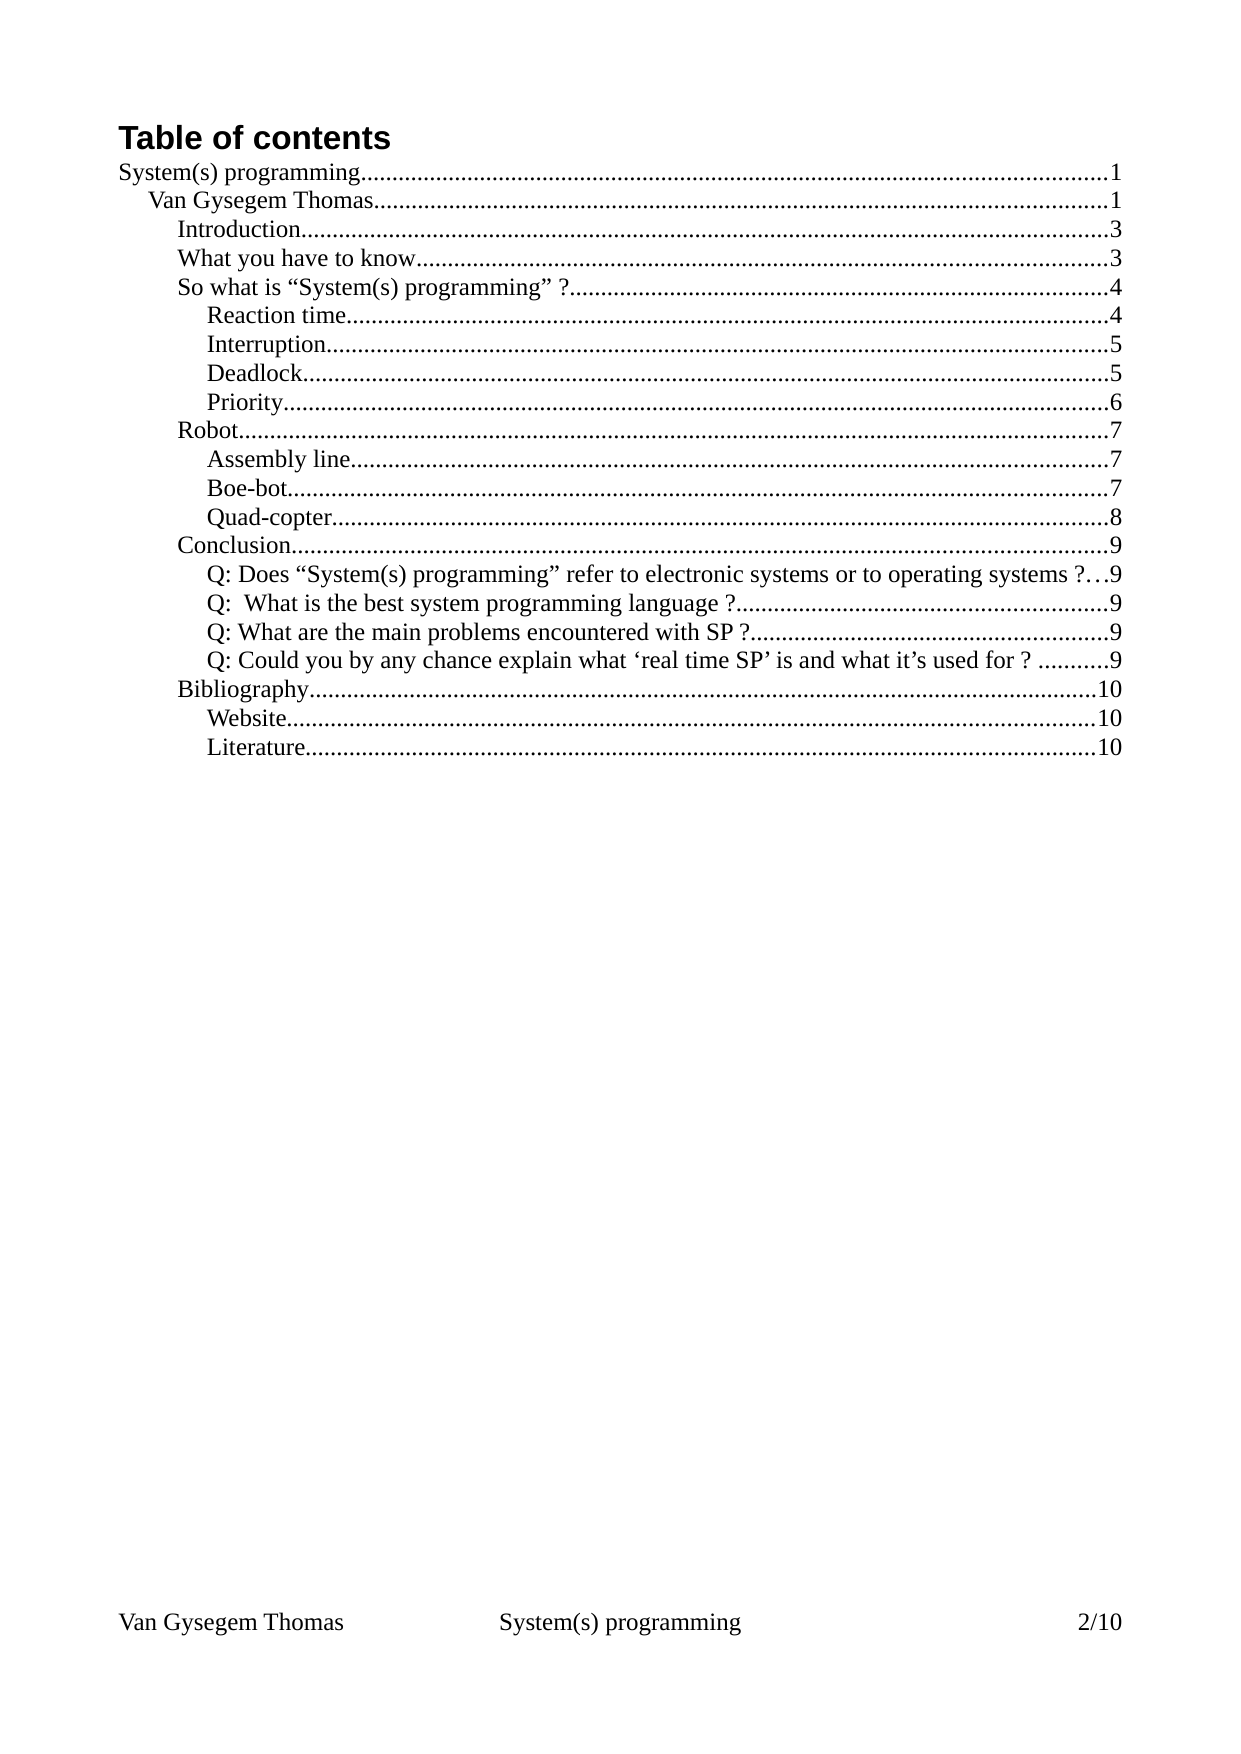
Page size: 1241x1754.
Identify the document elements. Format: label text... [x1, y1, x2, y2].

text So what is “System(s) programming” ? 4 [177, 272, 1122, 300]
text Q: What is the best system programming language ? 9 [207, 588, 1122, 617]
text Introduction 3 [177, 214, 1122, 243]
text Literature 10 [207, 732, 1122, 760]
text Van Gysegem Thomas 1 [148, 185, 1122, 214]
text Website 10 [207, 703, 1122, 732]
text Q: Could you by any chance explain what ‘real time SP’ is and what it’s used for ? 9 [207, 645, 1122, 674]
text System(s) programming 1 [118, 157, 1122, 185]
text Interruption 5 [207, 329, 1122, 358]
text Q: Does “System(s) programming” refer to electronic systems or to operating systems ? 9 [207, 559, 1122, 588]
text Boe-bot 7 [207, 473, 1122, 502]
text Bibliography 10 [177, 674, 1122, 703]
text Quad-copter 8 [207, 502, 1122, 530]
text Reaction time 4 [207, 300, 1122, 329]
text Conclusion 9 [177, 530, 1122, 559]
text Deadlock 5 [207, 358, 1122, 387]
text Priority 6 [207, 387, 1122, 415]
text Q: What are the main problems encountered with SP ? 9 [207, 617, 1122, 645]
text What you have to know 3 [177, 243, 1122, 272]
subtitle Table of contents [118, 118, 1122, 157]
text Robot 7 [177, 415, 1122, 444]
text Assembly line 7 [207, 444, 1122, 473]
